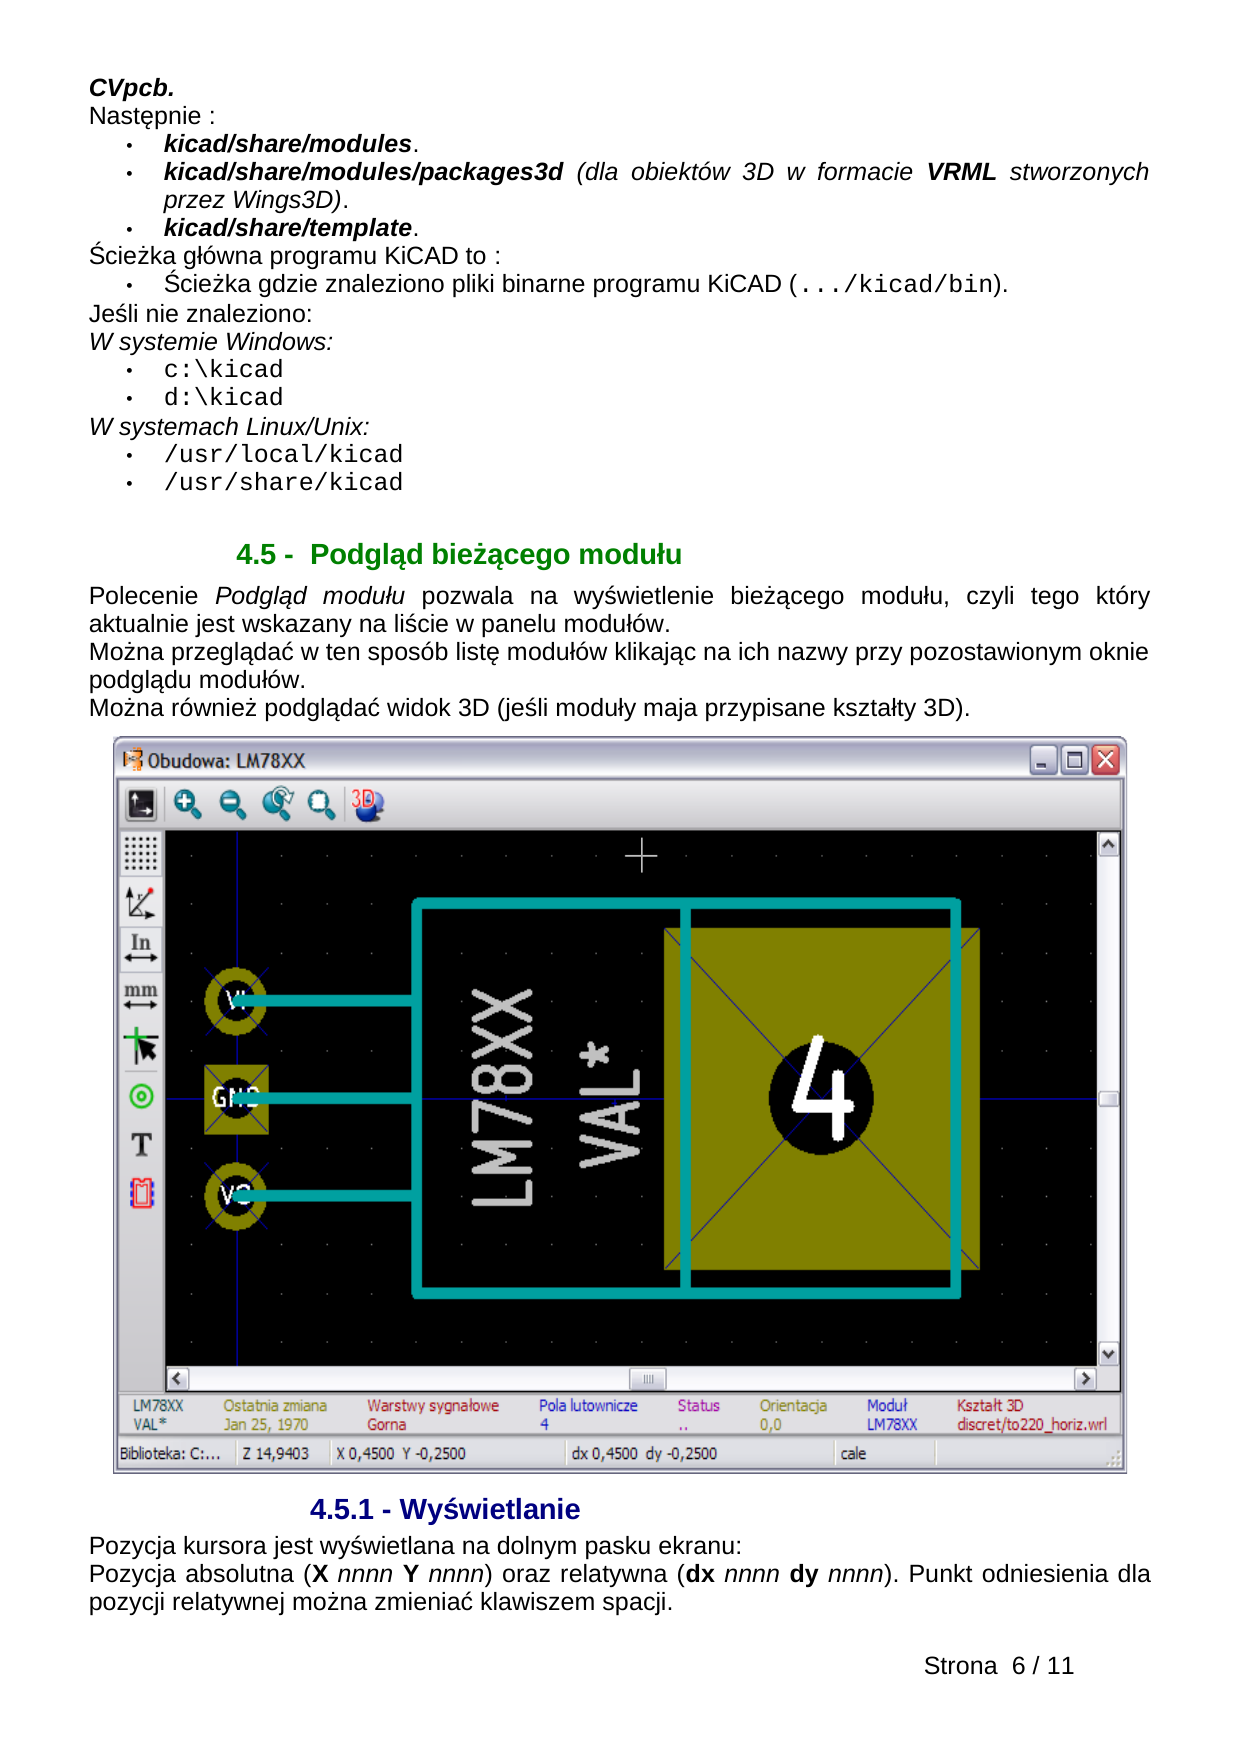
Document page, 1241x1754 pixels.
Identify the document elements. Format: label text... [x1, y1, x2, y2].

list kicad/share/modules. [126, 130, 1152, 158]
subtitle Podgląd bieżącego modułu [162, 538, 1152, 571]
text Jeśli nie znaleziono: [88, 300, 1152, 328]
text Pozycja kursora jest wyświetlana na dolnym pasku ekranu: [88, 1532, 1152, 1560]
text W systemach Linux/Unix: [88, 413, 1152, 441]
list /usr/local/kicad [126, 441, 1152, 470]
text Polecenie Podgląd modułu pozwala na wyświetlenie bieżącego modułu, czyli tego który aktualnie jest wskazany na liście w panelu modułów. [88, 582, 1152, 638]
list /usr/share/kicad [126, 470, 1152, 498]
text W systemie Windows: [88, 328, 1152, 356]
text Można również podglądać widok 3D (jeśli moduły maja przypisane kształty 3D). [88, 694, 1152, 722]
subtitle Wyświetlanie [236, 1493, 1152, 1526]
list kicad/share/template. [126, 214, 1152, 242]
list kicad/share/modules/packages3d (dla obiektów 3D w formacie VRML stworzonych przez Wings3D). [126, 158, 1152, 214]
list c:\kicad [126, 356, 1152, 384]
text Ścieżka główna programu KiCAD to : [88, 242, 1152, 270]
text Można przeglądać w ten sposób listę modułów klikając na ich nazwy przy pozostawionym oknie podglądu modułów. [88, 638, 1152, 694]
picture [113, 736, 1128, 1474]
list d:\kicad [126, 384, 1152, 413]
text Następnie : [88, 102, 1152, 130]
list Ścieżka gdzie znaleziono pliki binarne programu KiCAD (.../kicad/bin). [126, 270, 1152, 300]
text Pozycja absolutna (X nnnn Y nnnn) oraz relatywna (dx nnnn dy nnnn). Punkt odniesienia dla pozycji relatywnej można zmieniać klawiszem spacji. [88, 1560, 1152, 1616]
